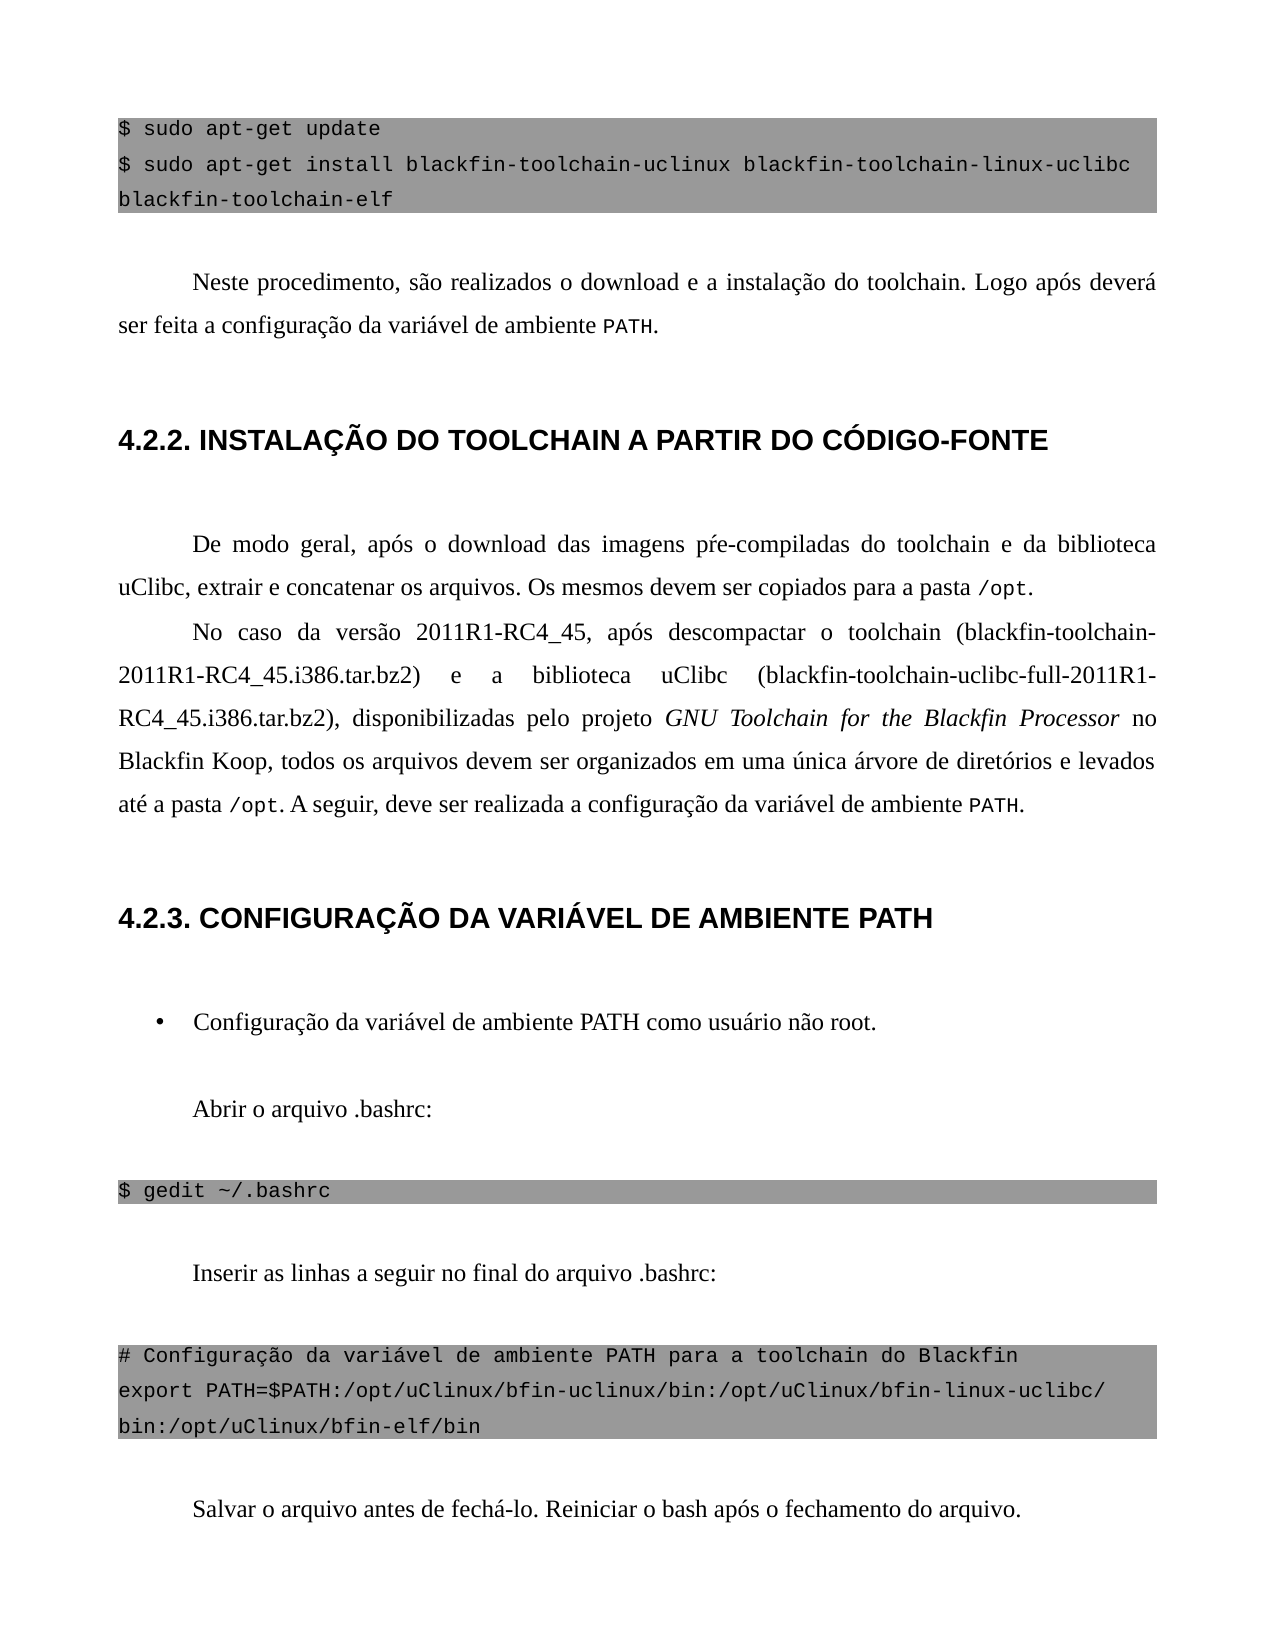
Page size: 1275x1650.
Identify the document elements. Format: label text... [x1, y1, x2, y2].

subtitle 4.2.3. CONFIGURAÇÃO DA VARIÁVEL DE AMBIENTE PATH [118, 902, 1157, 935]
text $ gedit ~/.bashrc [118, 1180, 1157, 1204]
text No caso da versão 2011R1-RC4_45, após descompactar o toolchain (blackfin-toolchain-2011R1-RC4_45.i386.tar.bz2) e a biblioteca uClibc (blackfin-toolchain-uclibc-full-2011R1-RC4_45.i386.tar.bz2), disponibilizadas pelo projeto GNU Toolchain for the Blackfin Processor no Blackfin Koop, todos os arquivos devem ser organizados em uma única árvore de diretórios e levados até a pasta /opt. A seguir, deve ser realizada a configuração da variável de ambiente PATH. [118, 617, 1157, 819]
text Neste procedimento, são realizados o download e a instalação do toolchain. Logo após deverá ser feita a configuração da variável de ambiente PATH. [118, 267, 1157, 340]
text $ sudo apt-get update [118, 118, 1157, 142]
list Configuração da variável de ambiente PATH como usuário não root. [156, 1007, 1157, 1036]
text export PATH=$PATH:/opt/uClinux/bfin-uclinux/bin:/opt/uClinux/bfin-linux-uclibc/bin:/opt/uClinux/bfin-elf/bin [118, 1380, 1157, 1439]
text Inserir as linhas a seguir no final do arquivo .bashrc: [118, 1258, 1157, 1287]
text Salvar o arquivo antes de fechá-lo. Reiniciar o bash após o fechamento do arquivo. [118, 1494, 1157, 1523]
text Abrir o arquivo .bashrc: [118, 1094, 1157, 1122]
subtitle 4.2.2. INSTALAÇÃO DO TOOLCHAIN A PARTIR DO CÓDIGO-FONTE [118, 423, 1157, 457]
text # Configuração da variável de ambiente PATH para a toolchain do Blackfin [118, 1345, 1157, 1368]
text $ sudo apt-get install blackfin-toolchain-uclinux blackfin-toolchain-linux-uclibc blackfin-toolchain-elf [118, 153, 1157, 213]
text De modo geral, após o download das imagens pŕe-compiladas do toolchain e da biblioteca uClibc, extrair e concatenar os arquivos. Os mesmos devem ser copiados para a pasta /opt. [118, 529, 1157, 602]
